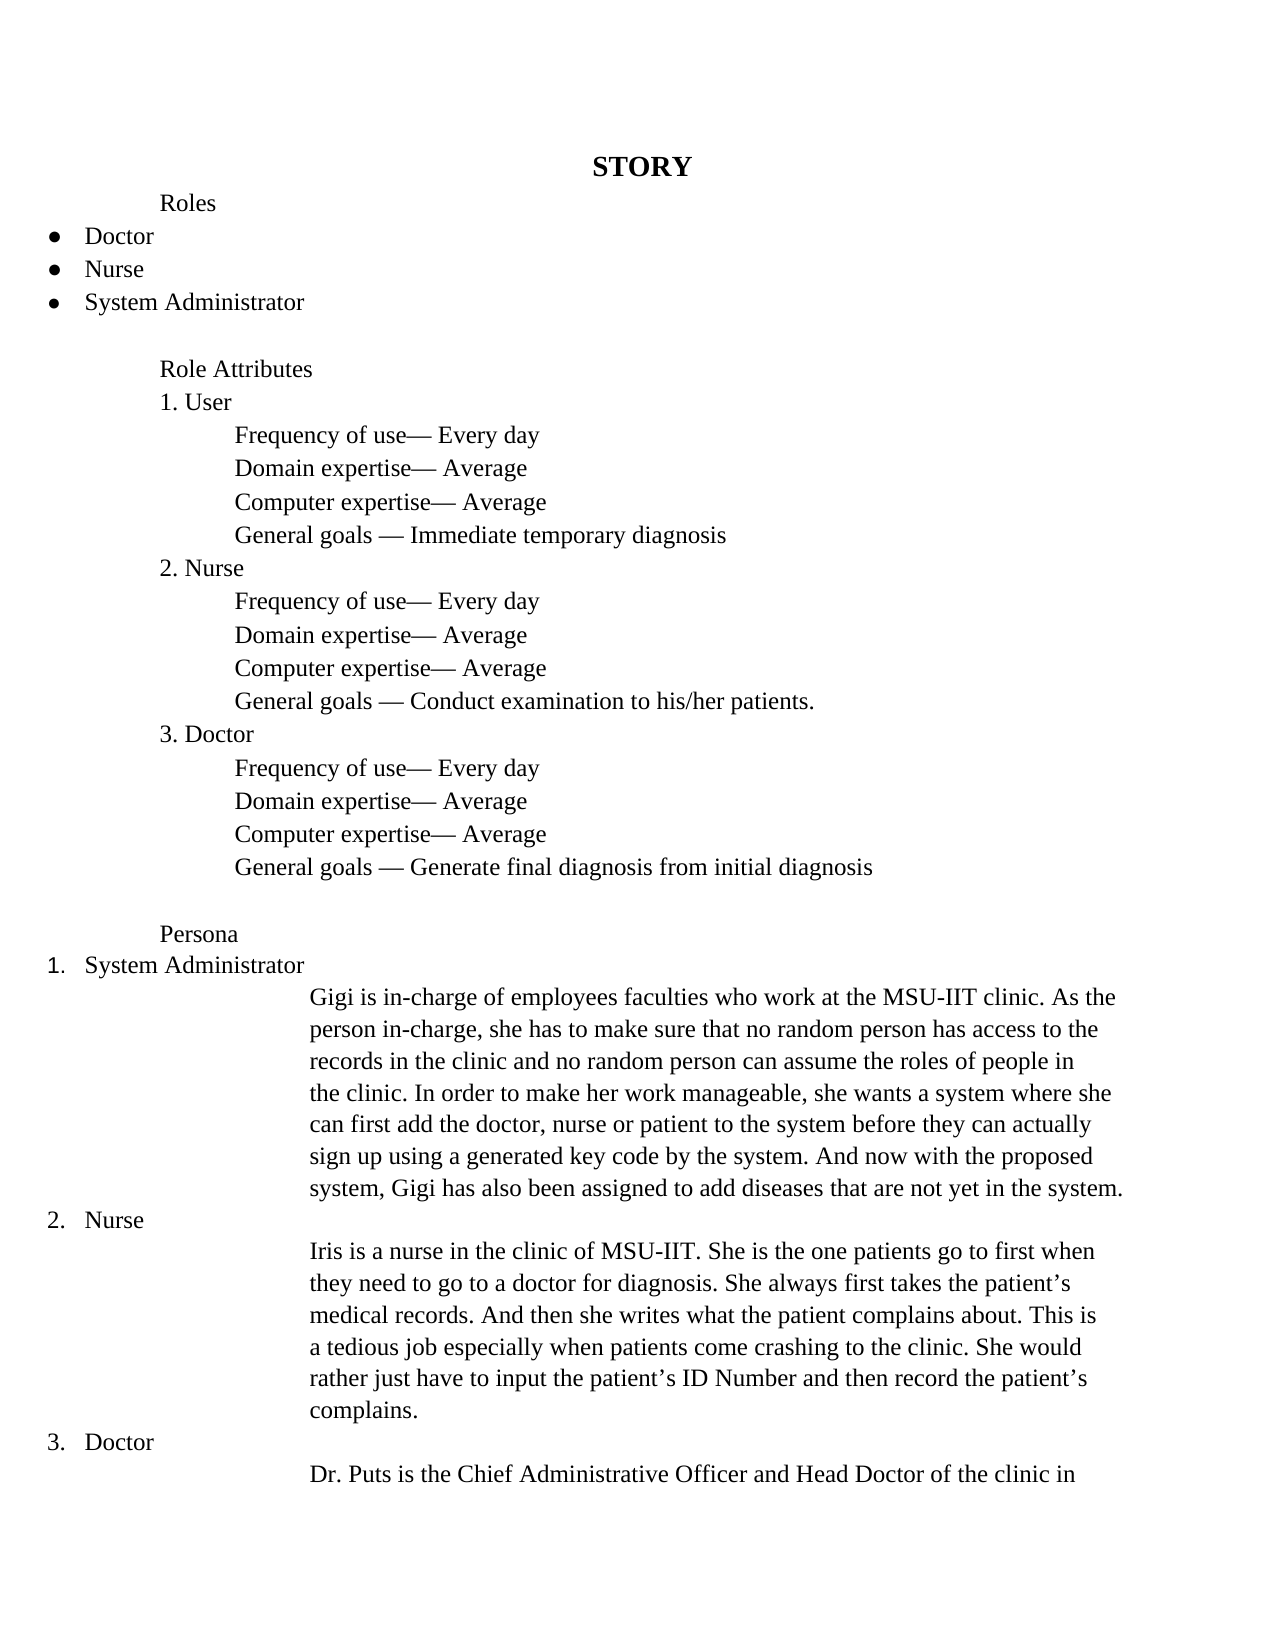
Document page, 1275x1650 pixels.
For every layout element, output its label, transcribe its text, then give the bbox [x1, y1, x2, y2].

text the clinic. In order to make her work manageable, she wants a system where she [159, 1079, 1125, 1106]
text Frequency of use— Every day [234, 754, 1125, 781]
text 3. Doctor [159, 720, 1125, 748]
text Iris is a nurse in the clinic of MSU-IIT. She is the one patients go to first when [159, 1237, 1125, 1265]
text STORY [159, 150, 1125, 182]
text Computer expertise— Average [234, 654, 1125, 682]
text 2. Nurse [159, 554, 1125, 582]
text Persona [159, 920, 1125, 947]
text Gigi is in-charge of employees faculties who work at the MSU-IIT clinic. As the [159, 983, 1125, 1011]
text records in the clinic and no random person can assume the roles of people in [159, 1047, 1125, 1074]
list Nurse [47, 1206, 1125, 1233]
text rather just have to input the patient’s ID Number and then record the patient’s [159, 1364, 1125, 1392]
list System Administrator [47, 952, 1125, 979]
text can first add the doctor, nurse or patient to the system before they can actually [159, 1110, 1125, 1138]
list System Administrator [47, 288, 1125, 316]
text Computer expertise— Average [234, 820, 1125, 848]
text General goals — Generate final diagnosis from initial diagnosis [234, 853, 1125, 881]
text Dr. Puts is the Chief Administrative Officer and Head Doctor of the clinic in [159, 1460, 1125, 1488]
text Computer expertise— Average [234, 488, 1125, 516]
text medical records. And then she writes what the patient complains about. This is [159, 1301, 1125, 1329]
list Nurse [47, 255, 1125, 283]
text Domain expertise— Average [234, 621, 1125, 648]
text a tedious job especially when patients come crashing to the clinic. She would [159, 1333, 1125, 1361]
text Frequency of use— Every day [234, 421, 1125, 449]
text person in-charge, she has to make sure that no random person has access to the [159, 1015, 1125, 1043]
text system, Gigi has also been assigned to add diseases that are not yet in the system. [159, 1174, 1125, 1202]
text Frequency of use— Every day [234, 587, 1125, 615]
text sign up using a generated key code by the system. And now with the proposed [159, 1142, 1125, 1170]
text Roles [159, 189, 1125, 216]
list Doctor [47, 1428, 1125, 1456]
text Domain expertise— Average [234, 454, 1125, 482]
text complains. [159, 1396, 1125, 1424]
text they need to go to a doctor for diagnosis. She always first takes the patient’s [159, 1269, 1125, 1297]
text Domain expertise— Average [234, 787, 1125, 814]
text General goals — Conduct examination to his/her patients. [234, 687, 1125, 715]
text 1. User [159, 388, 1125, 416]
list Doctor [47, 222, 1125, 250]
text Role Attributes [159, 355, 1125, 383]
text General goals — Immediate temporary diagnosis [234, 521, 1125, 549]
